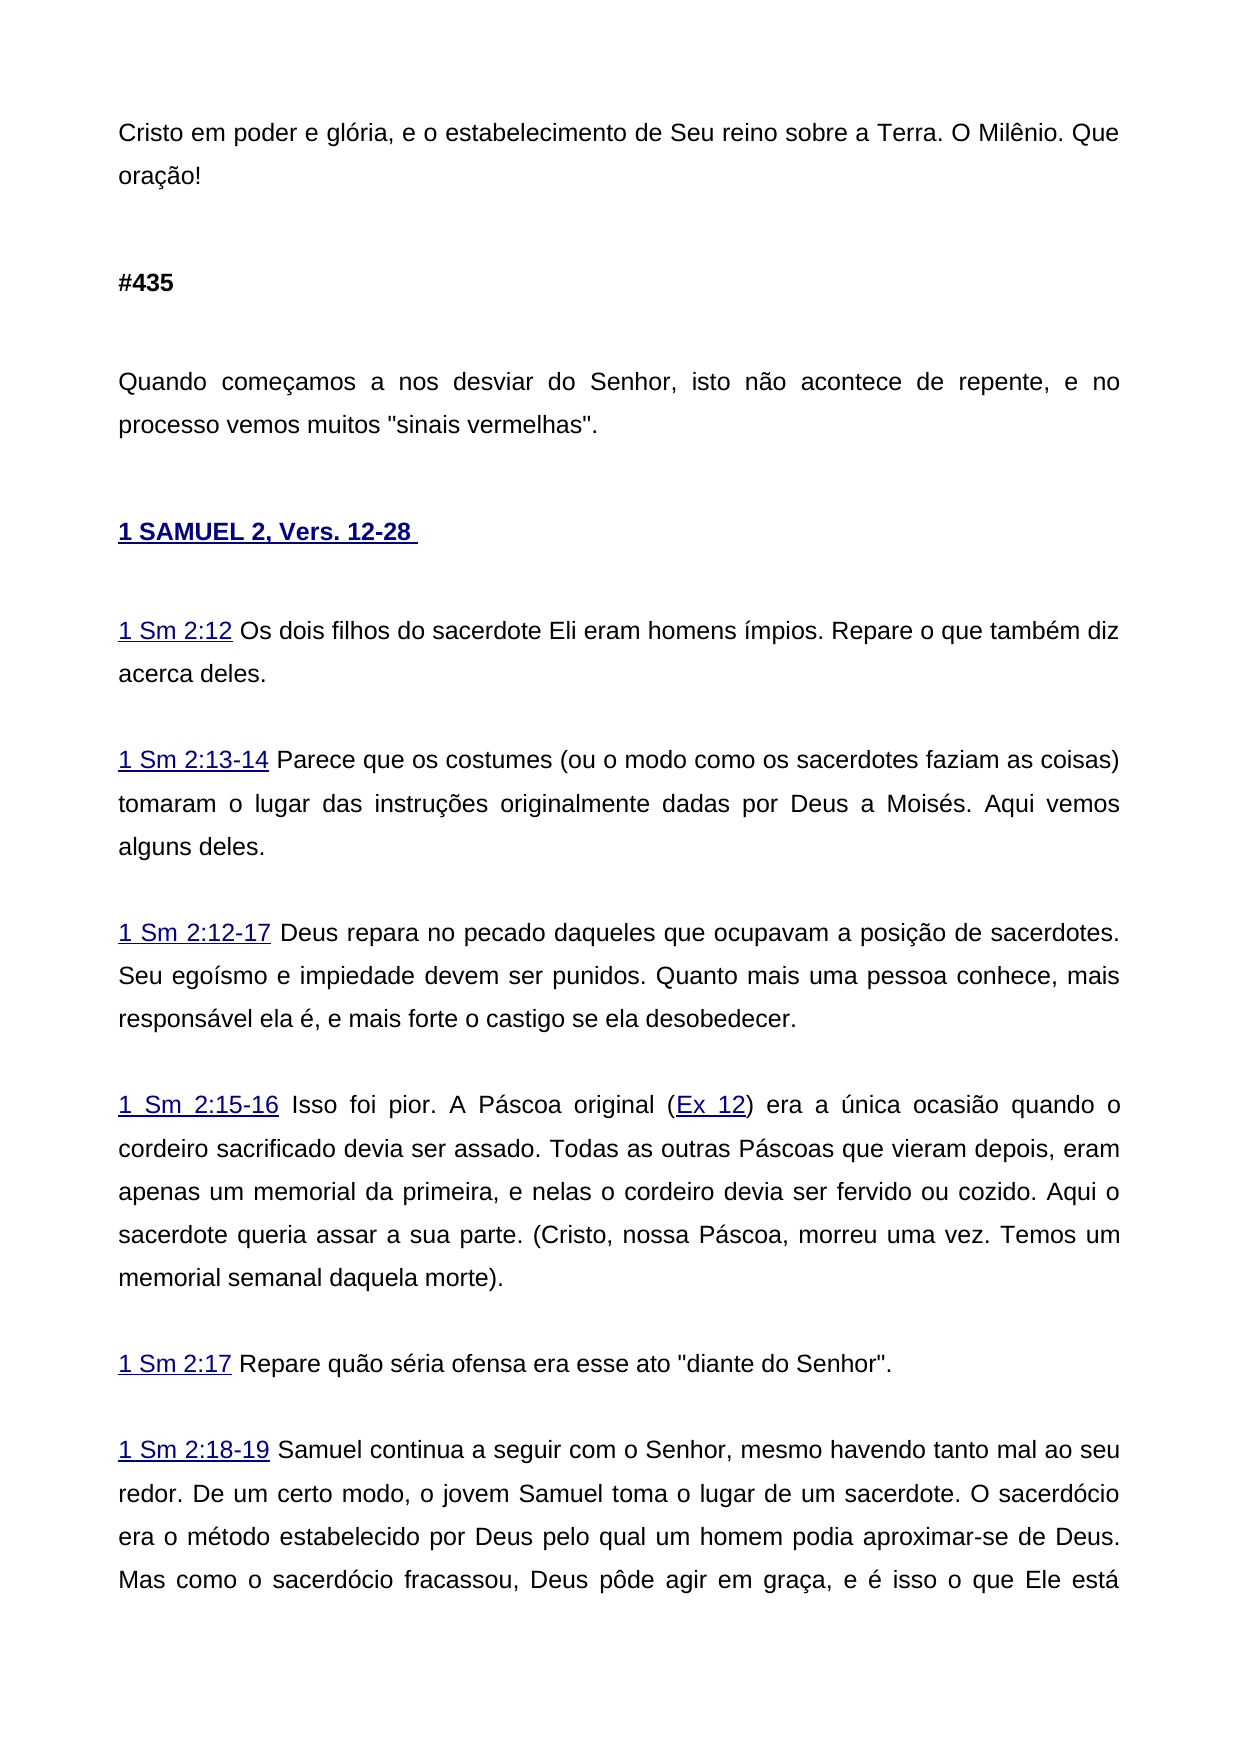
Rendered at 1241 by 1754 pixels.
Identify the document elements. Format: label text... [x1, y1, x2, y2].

text 1 Sm 2:12-17 Deus repara no pecado daqueles que ocupavam a posição de sacerdotes. Seu egoísmo e impiedade devem ser punidos. Quanto mais uma pessoa conhece, mais responsável ela é, e mais forte o castigo se ela desobedecer. [118, 918, 1122, 1033]
subtitle 1 SAMUEL 2, Vers. 12-28 [118, 517, 1122, 546]
text Quando começamos a nos desviar do Senhor, isto não acontece de repente, e no processo vemos muitos "sinais vermelhas". [118, 367, 1122, 439]
text 1 Sm 2:13-14 Parece que os costumes (ou o modo como os sacerdotes faziam as coisas) tomaram o lugar das instruções originalmente dadas por Deus a Moisés. Aqui vemos alguns deles. [118, 745, 1122, 860]
text 1 Sm 2:15-16 Isso foi pior. A Páscoa original (Ex 12) era a única ocasião quando o cordeiro sacrificado devia ser assado. Todas as outras Páscoas que vieram depois, eram apenas um memorial da primeira, e nelas o cordeiro devia ser fervido ou cozido. Aqui o sacerdote queria assar a sua parte. (Cristo, nossa Páscoa, morreu uma vez. Temos um memorial semanal daquela morte). [118, 1090, 1122, 1292]
text 1 Sm 2:12 Os dois filhos do sacerdote Eli eram homens ímpios. Repare o que também diz acerca deles. [118, 616, 1122, 688]
text 1 Sm 2:18-19 Samuel continua a seguir com o Senhor, mesmo havendo tanto mal ao seu redor. De um certo modo, o jovem Samuel toma o lugar de um sacerdote. O sacerdócio era o método estabelecido por Deus pelo qual um homem podia aproximar-se de Deus. Mas como o sacerdócio fracassou, Deus pôde agir em graça, e é isso o que Ele está [118, 1435, 1122, 1593]
subtitle #435 [118, 268, 1122, 297]
text 1 Sm 2:17 Repare quão séria ofensa era esse ato "diante do Senhor". [118, 1349, 1122, 1378]
text Cristo em poder e glória, e o estabelecimento de Seu reino sobre a Terra. O Milênio. Que oração! [118, 118, 1122, 190]
